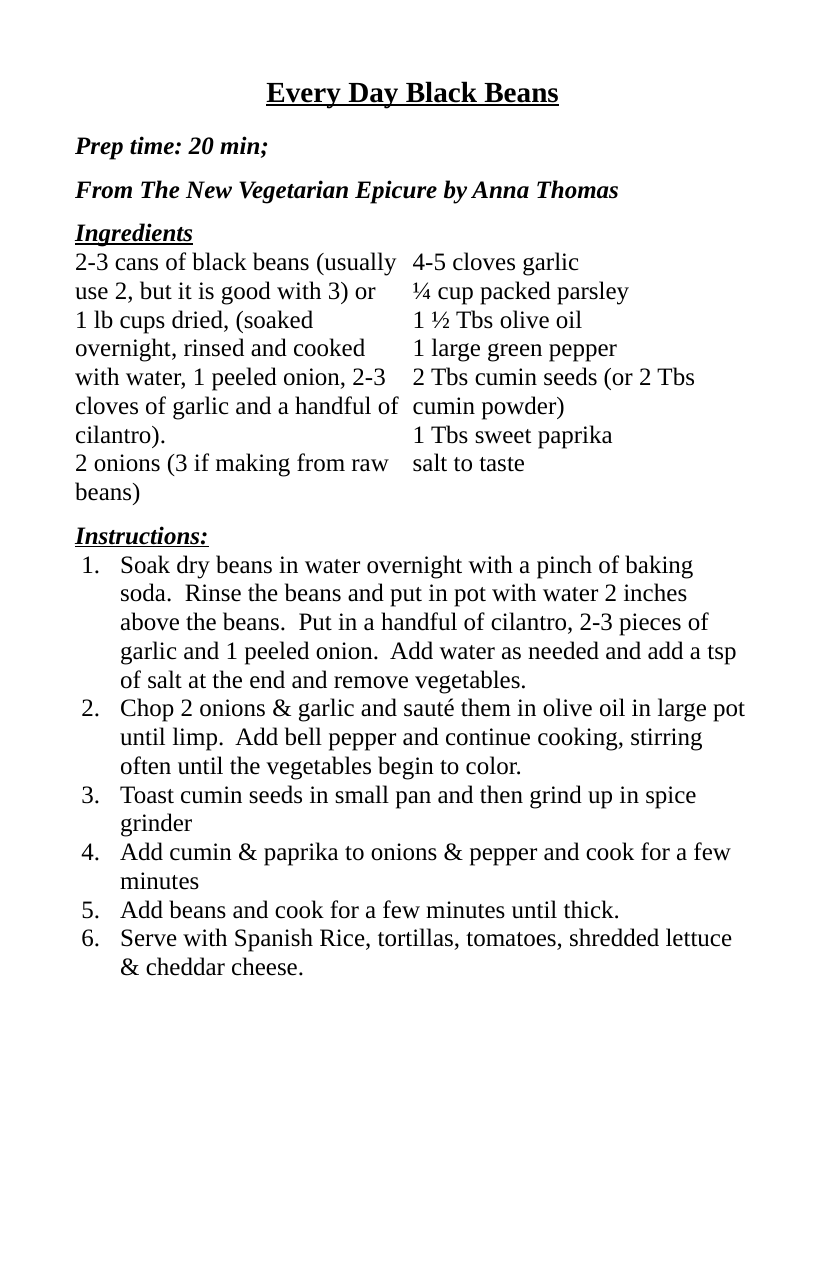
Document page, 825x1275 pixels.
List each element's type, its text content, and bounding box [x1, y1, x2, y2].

list Chop 2 onions & garlic and sauté them in olive oil in large pot until limp. Add bell pepper and continue cooking, stirring often until the vegetables begin to color. [75, 693, 750, 780]
text 1 Tbs sweet paprika [412, 420, 750, 448]
text salt to taste [412, 448, 750, 477]
list Add beans and cook for a few minutes until thick. [75, 895, 750, 923]
subtitle Every Day Black Beans [75, 75, 750, 108]
list Soak dry beans in water overnight with a pinch of baking soda. Rinse the beans and put in pot with water 2 inches above the beans. Put in a handful of cilantro, 2-3 pieces of garlic and 1 peeled onion. Add water as needed and add a tsp of salt at the end and remove vegetables. [75, 550, 750, 693]
text 4-5 cloves garlic [412, 247, 750, 276]
list Add cumin & paprika to onions & pepper and cook for a few minutes [75, 837, 750, 895]
text 1 lb cups dried, (soaked overnight, rinsed and cooked with water, 1 peeled onion, 2-3 cloves of garlic and a handful of cilantro). [75, 305, 412, 448]
subtitle From The New Vegetarian Epicure by Anna Thomas [75, 175, 750, 203]
subtitle Ingredients [75, 218, 750, 247]
list Serve with Spanish Rice, tortillas, tomatoes, shredded lettuce & cheddar cheese. [75, 923, 750, 981]
text 2 onions (3 if making from raw beans) [75, 448, 412, 506]
text 2-3 cans of black beans (usually use 2, but it is good with 3) or [75, 247, 412, 305]
text 1 ½ Tbs olive oil [412, 305, 750, 333]
list Toast cumin seeds in small pan and then grind up in spice grinder [75, 780, 750, 837]
text ¼ cup packed parsley [412, 276, 750, 305]
text 2 Tbs cumin seeds (or 2 Tbs cumin powder) [412, 362, 750, 420]
subtitle Instructions: [75, 521, 750, 550]
subtitle Prep time: 20 min; [75, 131, 750, 160]
text 1 large green pepper [412, 333, 750, 362]
